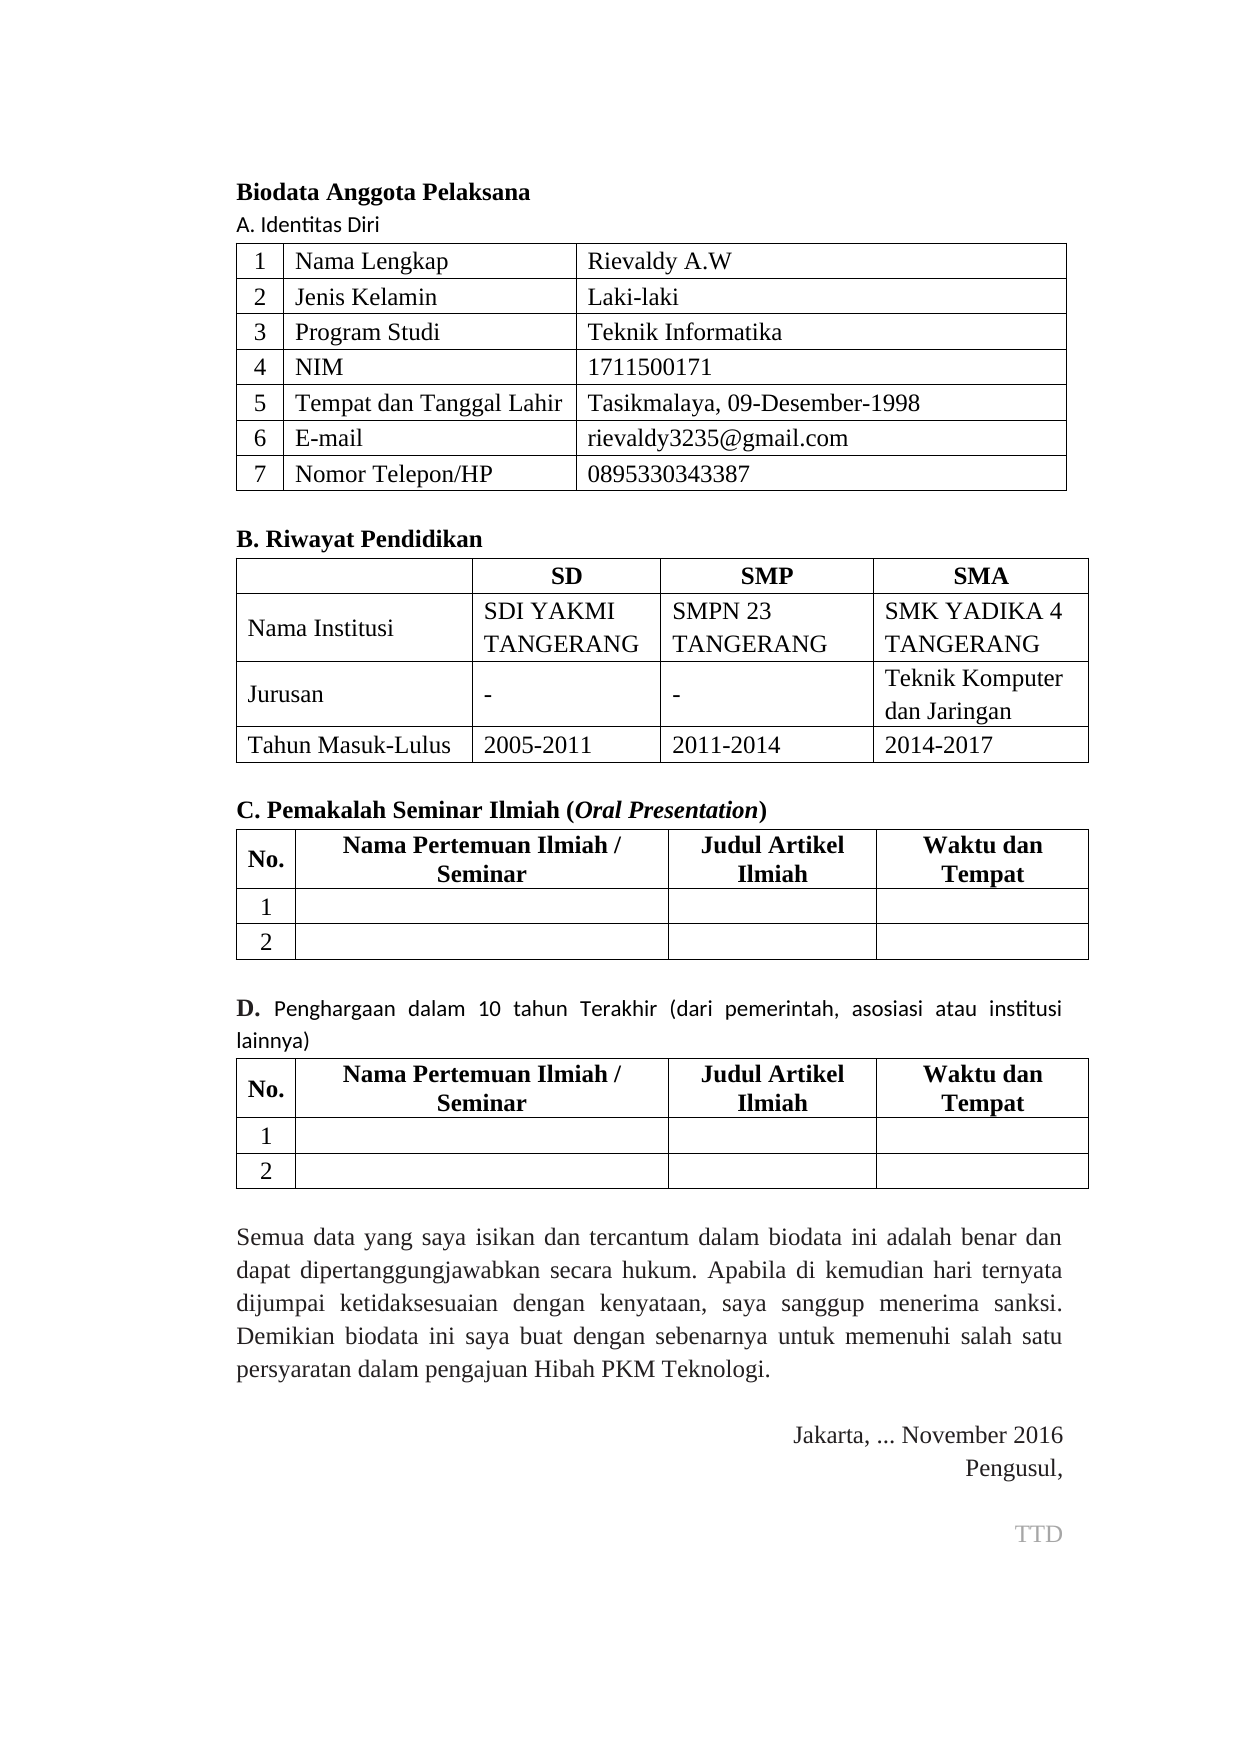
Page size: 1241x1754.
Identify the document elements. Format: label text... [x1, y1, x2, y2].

table_cell E-mail [284, 421, 576, 455]
table_cell Laki-laki [577, 279, 1066, 313]
table_cell rievaldy3235@gmail.com [577, 421, 1066, 455]
table_cell [669, 1118, 876, 1152]
table_cell Nama Institusi [237, 594, 472, 661]
text Semua data yang saya isikan dan tercantum dalam biodata ini adalah benar dan dapat dipertanggungjawabkan secara hukum. Apabila di kemudian hari ternyata dijumpai ketidaksesuaian dengan kenyataan, saya sanggup menerima sanksi. Demikian biodata ini saya buat dengan sebenarnya untuk memenuhi salah satu persyaratan dalam pengajuan Hibah PKM Teknologi. [236, 1222, 1063, 1383]
table_cell 7 [237, 456, 283, 490]
table_cell - [661, 662, 873, 726]
table_cell SMK YADIKA 4 TANGERANG [874, 594, 1088, 661]
text Jakarta, ... November 2016 [236, 1420, 1063, 1449]
table_cell SMPN 23 TANGERANG [661, 594, 873, 661]
table_header Nama Pertemuan Ilmiah / Seminar [296, 830, 668, 888]
table_cell 0895330343387 [577, 456, 1066, 490]
table_cell Tahun Masuk-Lulus [237, 727, 472, 762]
list D. Penghargaan dalam 10 tahun Terakhir (dari pemerintah, asosiasi atau institusi lainnya) [236, 993, 1063, 1054]
table_header Waktu dan Tempat [877, 1059, 1088, 1117]
table_header No. [237, 830, 295, 888]
table_cell 6 [237, 421, 283, 455]
table_cell [669, 924, 876, 958]
table_cell 2014-2017 [874, 727, 1088, 762]
table_cell [296, 924, 668, 958]
table_header 1 [237, 244, 283, 278]
table_header No. [237, 1059, 295, 1117]
table_cell Teknik Informatika [577, 314, 1066, 349]
table_cell [877, 924, 1088, 958]
list A. Identitas Diri [236, 210, 1063, 238]
table_cell [877, 889, 1088, 923]
table_cell [669, 889, 876, 923]
table_cell 5 [237, 385, 283, 419]
table_cell [296, 889, 668, 923]
table_cell 1 [237, 889, 295, 923]
table_cell [877, 1154, 1088, 1188]
table_cell 1 [237, 1118, 295, 1152]
list Biodata Anggota Pelaksana [236, 177, 1063, 206]
table_header Judul Artikel Ilmiah [669, 830, 876, 888]
table_cell [669, 1154, 876, 1188]
table_header Rievaldy A.W [577, 244, 1066, 278]
table_cell Nomor Telepon/HP [284, 456, 576, 490]
table_cell Teknik Komputer dan Jaringan [874, 662, 1088, 726]
list B. Riwayat Pendidikan [236, 524, 1063, 553]
table_header Judul Artikel Ilmiah [669, 1059, 876, 1117]
table_header Waktu dan Tempat [877, 830, 1088, 888]
table_cell 2005-2011 [473, 727, 660, 762]
table_cell NIM [284, 350, 576, 384]
table_cell [296, 1154, 668, 1188]
table_cell 2011-2014 [661, 727, 873, 762]
table_cell Program Studi [284, 314, 576, 349]
table_header Nama Pertemuan Ilmiah / Seminar [296, 1059, 668, 1117]
table_cell 1711500171 [577, 350, 1066, 384]
table_cell Jurusan [237, 662, 472, 726]
table_header SD [473, 559, 660, 593]
table_header SMP [661, 559, 873, 593]
list C. Pemakalah Seminar Ilmiah (Oral Presentation) [236, 796, 1063, 824]
table_header [237, 559, 472, 593]
table_cell 2 [237, 924, 295, 958]
table_cell [877, 1118, 1088, 1152]
table_cell 2 [237, 279, 283, 313]
table_cell Jenis Kelamin [284, 279, 576, 313]
table_cell Tasikmalaya, 09-Desember-1998 [577, 385, 1066, 419]
text TTD [236, 1519, 1063, 1548]
table_cell Tempat dan Tanggal Lahir [284, 385, 576, 419]
table_header SMA [874, 559, 1088, 593]
table_cell 4 [237, 350, 283, 384]
table_cell - [473, 662, 660, 726]
table_header Nama Lengkap [284, 244, 576, 278]
table_cell 2 [237, 1154, 295, 1188]
table_cell SDI YAKMI TANGERANG [473, 594, 660, 661]
table_cell 3 [237, 314, 283, 349]
text Pengusul, [236, 1453, 1063, 1482]
table_cell [296, 1118, 668, 1152]
